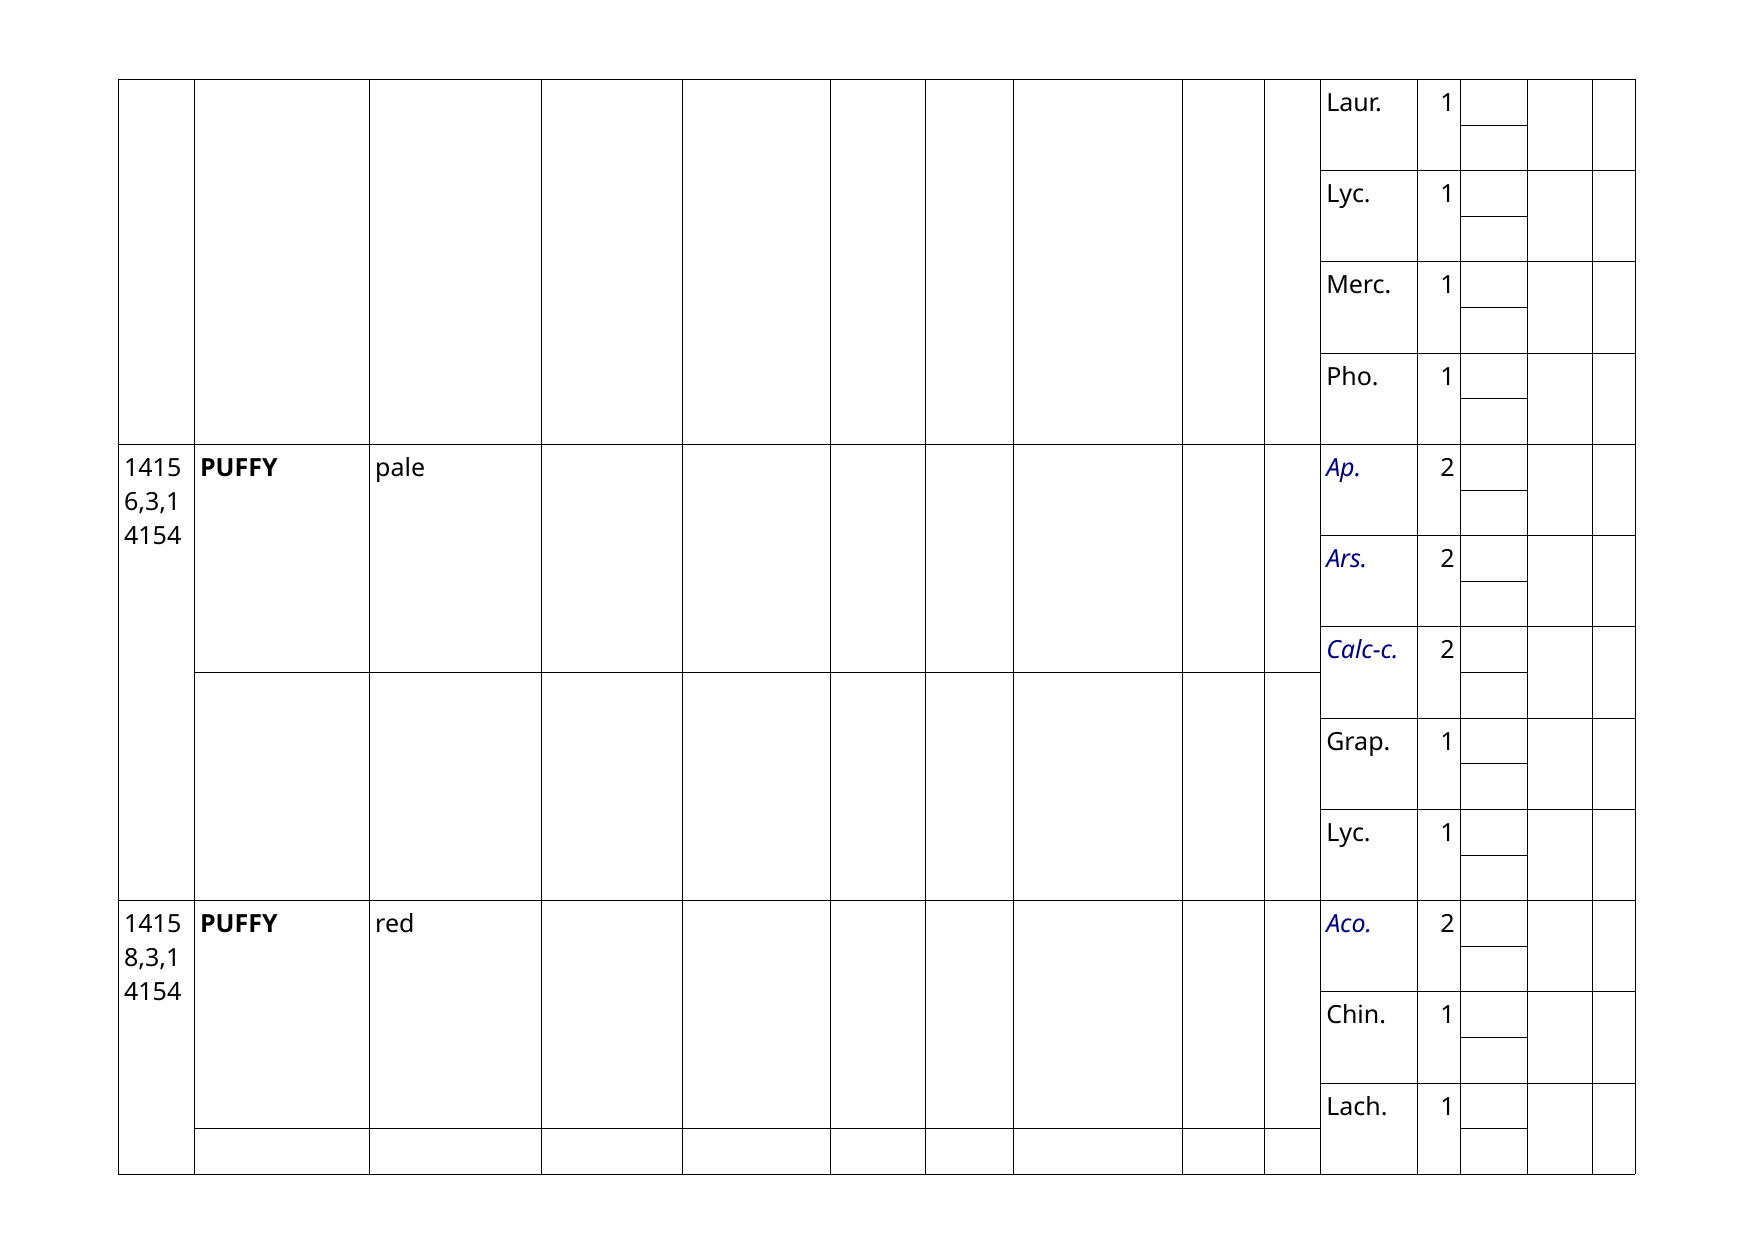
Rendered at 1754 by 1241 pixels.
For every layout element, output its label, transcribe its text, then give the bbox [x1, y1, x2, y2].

table_cell [1461, 901, 1527, 946]
table_cell [195, 673, 369, 900]
table_cell 2 [1418, 445, 1460, 535]
table_cell [926, 673, 1013, 900]
table_cell 1 [1418, 171, 1460, 261]
table_cell [1461, 719, 1527, 763]
table_cell [1593, 810, 1635, 900]
table_cell Ars. [1321, 536, 1417, 626]
table_cell [1528, 810, 1592, 900]
table_cell [1183, 445, 1264, 672]
table_cell [683, 901, 830, 1128]
table_cell [1593, 992, 1635, 1083]
table_cell [1014, 901, 1182, 1128]
table_cell 1 [1418, 80, 1460, 170]
table_cell Merc. [1321, 262, 1417, 353]
table_cell [370, 673, 541, 900]
table_cell [1528, 445, 1592, 535]
table_cell [370, 80, 541, 444]
table_cell 1 [1418, 1084, 1460, 1174]
table_cell [1461, 171, 1527, 216]
table_cell [1461, 491, 1527, 535]
table_cell [195, 80, 369, 444]
table_cell [1528, 536, 1592, 626]
table_cell [1528, 627, 1592, 718]
table_cell 14156,3,14154 [119, 445, 194, 900]
table_cell 1 [1418, 719, 1460, 809]
table_cell [1461, 810, 1527, 854]
table_cell [1593, 627, 1635, 718]
table_cell [1461, 582, 1527, 626]
table_cell 2 [1418, 901, 1460, 991]
table_cell [926, 80, 1013, 444]
table_cell [683, 445, 830, 672]
table_cell [1014, 1129, 1182, 1174]
table_cell [542, 901, 682, 1128]
table_cell Pho. [1321, 354, 1417, 444]
table_cell 2 [1418, 627, 1460, 718]
table_cell [926, 901, 1013, 1128]
table_cell [1528, 171, 1592, 261]
table_cell [1528, 719, 1592, 809]
table_cell [1183, 901, 1264, 1128]
table_cell [1461, 1084, 1527, 1128]
table_cell [1461, 354, 1527, 398]
table_cell [1461, 445, 1527, 489]
table_cell [1265, 673, 1320, 900]
table_cell [1593, 171, 1635, 261]
table_cell [1461, 126, 1527, 170]
table_cell [1528, 1084, 1592, 1174]
table_cell [1265, 80, 1320, 444]
table_cell [831, 901, 925, 1128]
table_cell [542, 1129, 682, 1174]
table_cell red [370, 901, 541, 1128]
table_cell 2 [1418, 536, 1460, 626]
table_cell Lyc. [1321, 171, 1417, 261]
table_cell [1593, 536, 1635, 626]
table_cell [1461, 856, 1527, 900]
table_cell Grap. [1321, 719, 1417, 809]
table_cell [1593, 719, 1635, 809]
table_cell [1461, 1129, 1527, 1174]
table_cell [1528, 262, 1592, 353]
table_cell [1528, 354, 1592, 444]
table_cell Laur. [1321, 80, 1417, 170]
table_cell [195, 1129, 369, 1174]
table_cell [1461, 764, 1527, 809]
table_cell [1461, 673, 1527, 718]
table_cell [119, 80, 194, 444]
table_cell 1 [1418, 810, 1460, 900]
table_cell Lach. [1321, 1084, 1417, 1174]
table_cell [1265, 445, 1320, 672]
table_cell [1593, 445, 1635, 535]
table_cell [831, 1129, 925, 1174]
table_cell puffy [195, 445, 369, 672]
table_cell Chin. [1321, 992, 1417, 1083]
table_cell Aco. [1321, 901, 1417, 991]
table_cell [683, 673, 830, 900]
table_cell [1528, 992, 1592, 1083]
table_cell 1 [1418, 262, 1460, 353]
table_cell [1593, 262, 1635, 353]
table_cell puffy [195, 901, 369, 1128]
table_cell [831, 445, 925, 672]
table_cell [1461, 262, 1527, 307]
table_cell 1 [1418, 354, 1460, 444]
table_cell [1183, 673, 1264, 900]
table_cell [1461, 992, 1527, 1037]
table_cell [1014, 673, 1182, 900]
table_cell [1183, 80, 1264, 444]
table_cell [926, 445, 1013, 672]
table_cell [1593, 1084, 1635, 1174]
table_cell [1461, 1038, 1527, 1083]
table_cell [683, 1129, 830, 1174]
table_cell [1593, 354, 1635, 444]
table_cell [1014, 80, 1182, 444]
table_cell [1461, 536, 1527, 581]
table_cell [1461, 399, 1527, 444]
table_cell [542, 80, 682, 444]
table_cell Calc-c. [1321, 627, 1417, 718]
table_cell [1461, 947, 1527, 991]
table_cell [1593, 901, 1635, 991]
table_cell 1 [1418, 992, 1460, 1083]
table_cell [1461, 217, 1527, 261]
table_cell pale [370, 445, 541, 672]
table_cell [1461, 80, 1527, 124]
table_cell [831, 673, 925, 900]
table_cell [1528, 901, 1592, 991]
table_cell [370, 1129, 541, 1174]
table_cell [1265, 1129, 1320, 1174]
table_cell [1528, 80, 1592, 170]
table_cell [1593, 80, 1635, 170]
table_cell [683, 80, 830, 444]
table_cell 14158,3,14154 [119, 901, 194, 1174]
table_cell Lyc. [1321, 810, 1417, 900]
table_cell [831, 80, 925, 444]
table_cell [1014, 445, 1182, 672]
table_cell [926, 1129, 1013, 1174]
table_cell [1461, 308, 1527, 353]
table_cell [1265, 901, 1320, 1128]
table_cell [1183, 1129, 1264, 1174]
table_cell [542, 673, 682, 900]
table_cell Ap. [1321, 445, 1417, 535]
table_cell [1461, 627, 1527, 672]
table_cell [542, 445, 682, 672]
